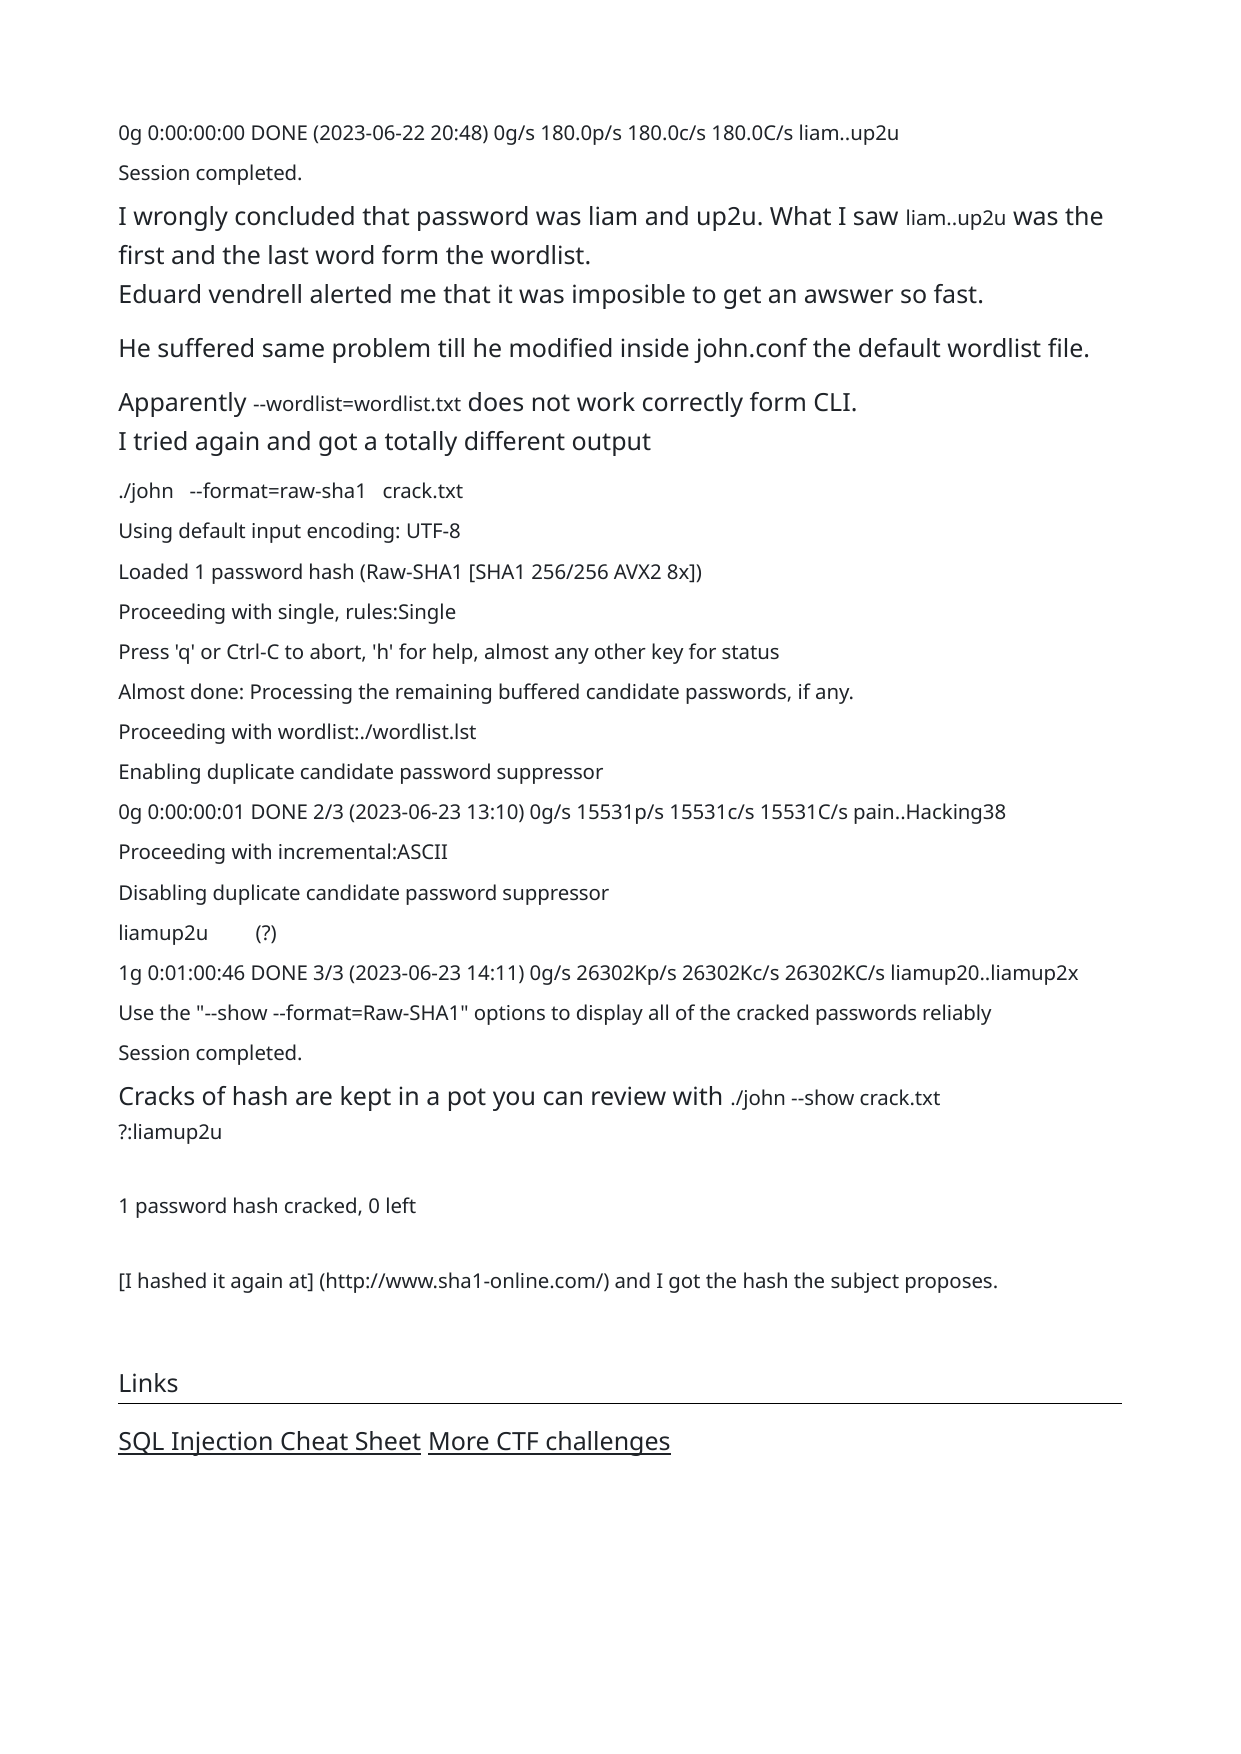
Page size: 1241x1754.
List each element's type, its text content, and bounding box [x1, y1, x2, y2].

text Apparently --wordlist=wordlist.txt does not work correctly form CLI. [118, 384, 1122, 418]
text ./john --format=raw-sha1 crack.txt [118, 477, 1122, 505]
text Using default input encoding: UTF-8 [118, 517, 1122, 545]
text [I hashed it again at] (http://www.sha1-online.com/) and I got the hash the subject proposes. [118, 1267, 1122, 1294]
text Loaded 1 password hash (Raw-SHA1 [SHA1 256/256 AVX2 8x]) [118, 557, 1122, 585]
text He suffered same problem till he modified inside john.conf the default wordlist file. [118, 330, 1122, 364]
text Proceeding with incremental:ASCII [118, 838, 1122, 866]
text 1 password hash cracked, 0 left [118, 1192, 1122, 1220]
text Proceeding with wordlist:./wordlist.lst [118, 718, 1122, 745]
text Session completed. [118, 158, 1122, 186]
text Session completed. [118, 1038, 1122, 1066]
text ?:liamup2u [118, 1118, 1122, 1146]
text Enabling duplicate candidate password suppressor [118, 758, 1122, 786]
text Cracks of hash are kept in a pot you can review with ./john --show crack.txt [118, 1079, 1122, 1113]
text I wrongly concluded that password was liam and up2u. What I saw liam..up2u was the first and the last word form the wordlist. [118, 198, 1122, 272]
subtitle Links [118, 1366, 1122, 1403]
text 0g 0:00:00:00 DONE (2023-06-22 20:48) 0g/s 180.0p/s 180.0c/s 180.0C/s liam..up2u [118, 118, 1122, 146]
text Disabling duplicate candidate password suppressor [118, 878, 1122, 906]
text 0g 0:00:00:01 DONE 2/3 (2023-06-23 13:10) 0g/s 15531p/s 15531c/s 15531C/s pain..Hacking38 [118, 798, 1122, 826]
text SQL Injection Cheat Sheet More CTF challenges [118, 1424, 1122, 1458]
text Proceeding with single, rules:Single [118, 597, 1122, 625]
text Use the "--show --format=Raw-SHA1" options to display all of the cracked passwords reliably [118, 998, 1122, 1026]
text I tried again and got a totally different output [118, 423, 1122, 457]
text Eduard vendrell alerted me that it was imposible to get an awswer so fast. [118, 277, 1122, 311]
text Almost done: Processing the remaining buffered candidate passwords, if any. [118, 678, 1122, 705]
text liamup2u (?) [118, 918, 1122, 946]
text Press 'q' or Ctrl-C to abort, 'h' for help, almost any other key for status [118, 637, 1122, 665]
text 1g 0:01:00:46 DONE 3/3 (2023-06-23 14:11) 0g/s 26302Kp/s 26302Kc/s 26302KC/s liamup20..liamup2x [118, 958, 1122, 986]
